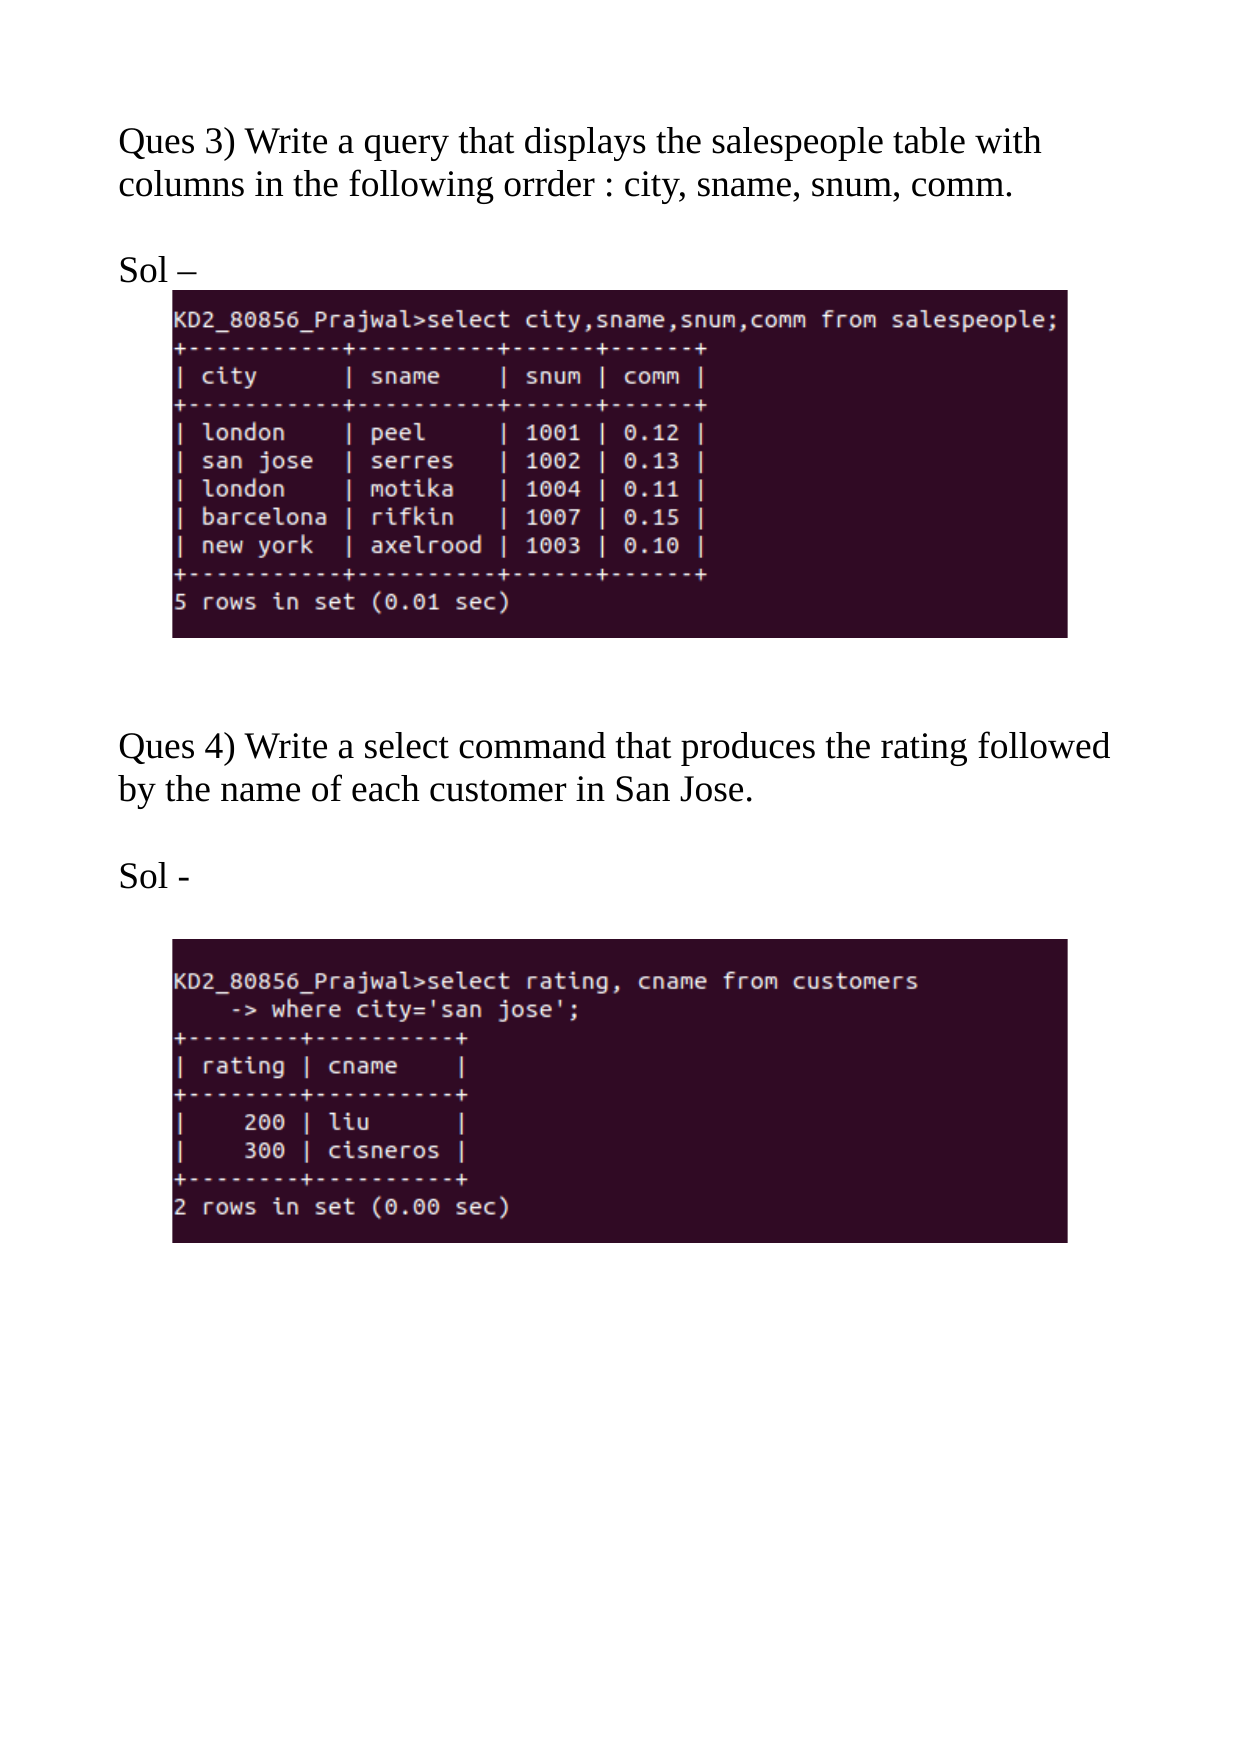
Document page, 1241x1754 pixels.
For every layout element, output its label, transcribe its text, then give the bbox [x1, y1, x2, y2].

text Sol – [118, 247, 1122, 291]
text Ques 4) Write a select command that produces the rating followed by the name of each customer in San Jose. [118, 724, 1122, 810]
picture [172, 290, 1068, 638]
picture [172, 939, 1068, 1243]
text Ques 3) Write a query that displays the salespeople table with columns in the following orrder : city, sname, snum, comm. [118, 118, 1122, 204]
text Sol - [118, 853, 1122, 896]
